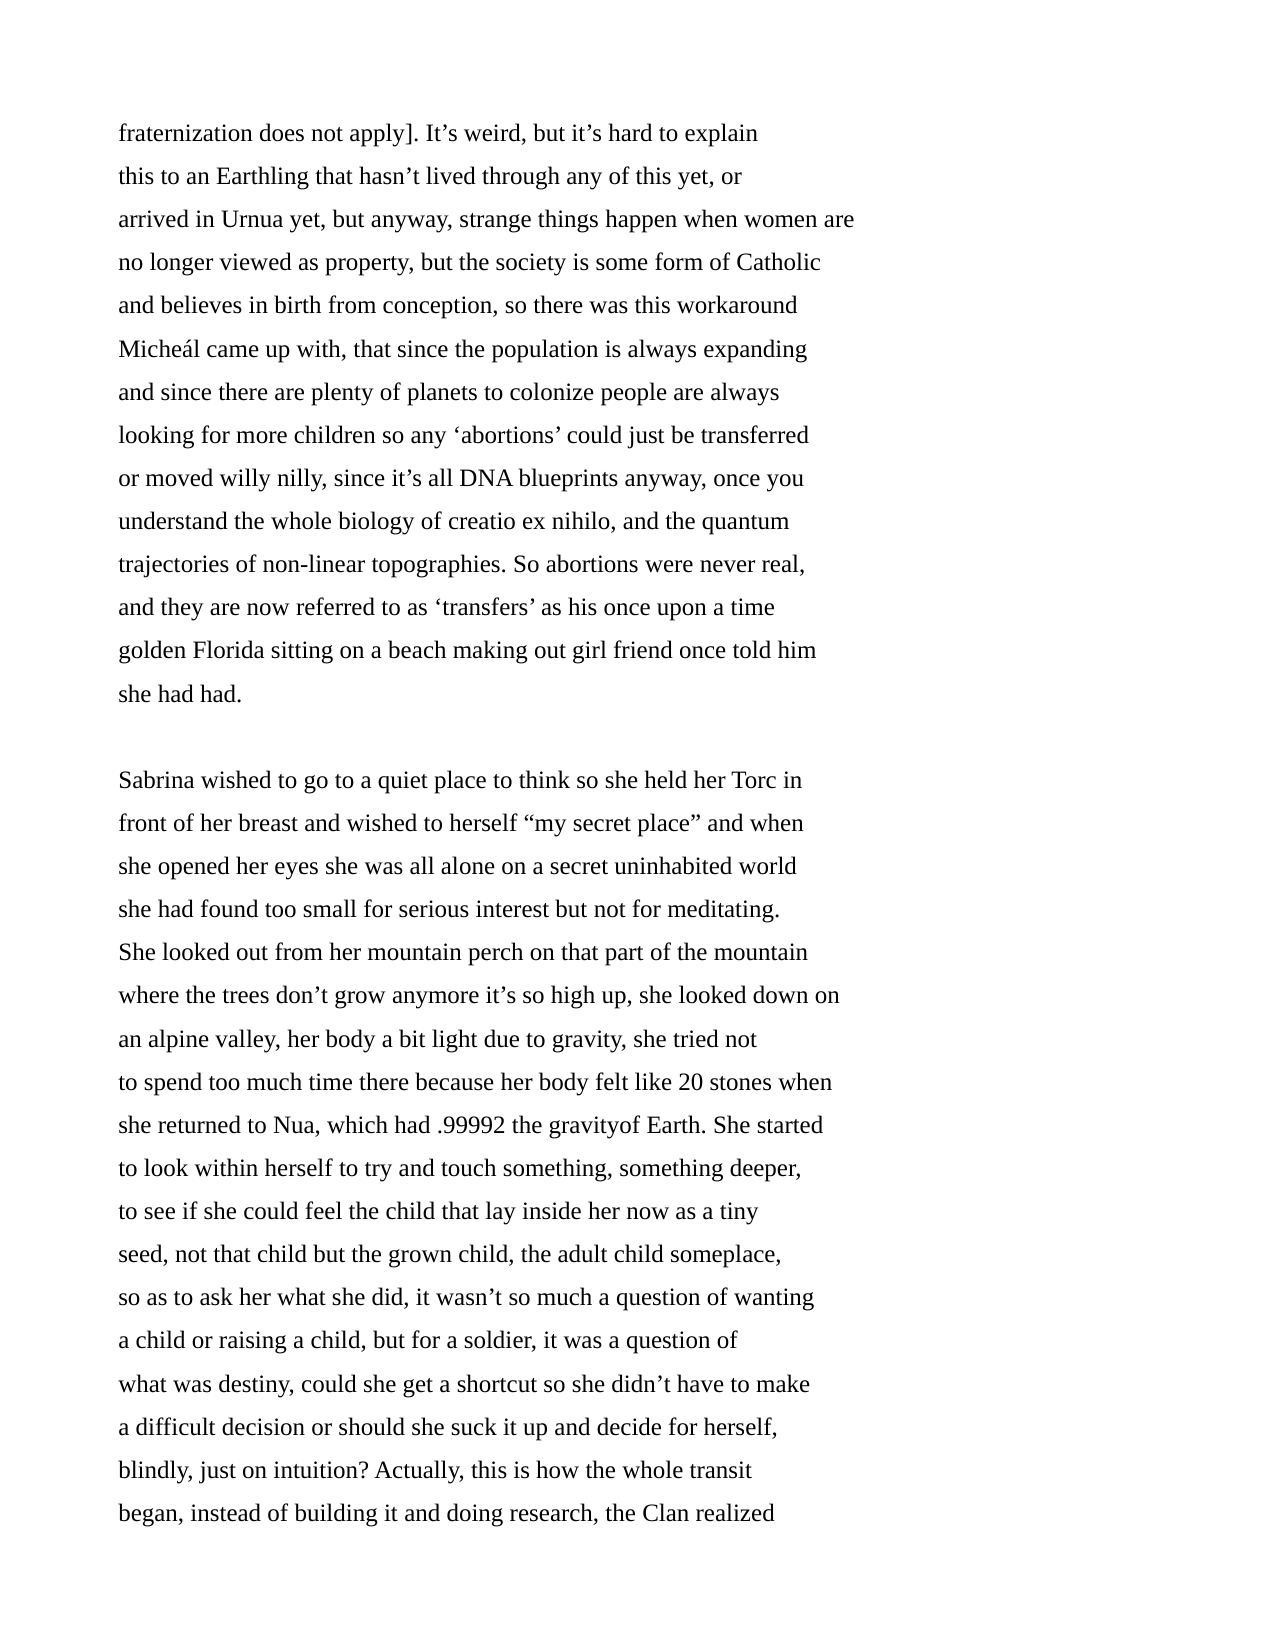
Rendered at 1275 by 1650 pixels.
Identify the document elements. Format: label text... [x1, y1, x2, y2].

text fraternization does not apply]. It’s weird, but it’s hard to explain this to an Earthling that hasn’t lived through any of this yet, or arrived in Urnua yet, but anyway, strange things happen when women are no longer viewed as property, but the society is some form of Catholic and believes in birth from conception, so there was this workaround Micheál came up with, that since the population is always expanding and since there are plenty of planets to colonize people are always looking for more children so any ‘abortions’ could just be transferred or moved willy nilly, since it’s all DNA blueprints anyway, once you understand the whole biology of creatio ex nihilo, and the quantum trajectories of non-linear topographies. So abortions were never real, and they are now referred to as ‘transfers’ as his once upon a time golden Florida sitting on a beach making out girl friend once told him she had had. Sabrina wished to go to a quiet place to think so she held her Torc in front of her breast and wished to herself “my secret place” and when she opened her eyes she was all alone on a secret uninhabited world she had found too small for serious interest but not for meditating. She looked out from her mountain perch on that part of the mountain where the trees don’t grow anymore it’s so high up, she looked down on an alpine valley, her body a bit light due to gravity, she tried not to spend too much time there because her body felt like 20 stones when she returned to Nua, which had .99992 the gravityof Earth. She started to look within herself to try and touch something, something deeper, to see if she could feel the child that lay inside her now as a tiny seed, not that child but the grown child, the adult child someplace, so as to ask her what she did, it wasn’t so much a question of wanting a child or raising a child, but for a soldier, it was a question of what was destiny, could she get a shortcut so she didn’t have to make a difficult decision or should she suck it up and decide for herself, blindly, just on intuition? Actually, this is how the whole transit began, instead of building it and doing research, the Clan realized [118, 118, 1157, 1527]
